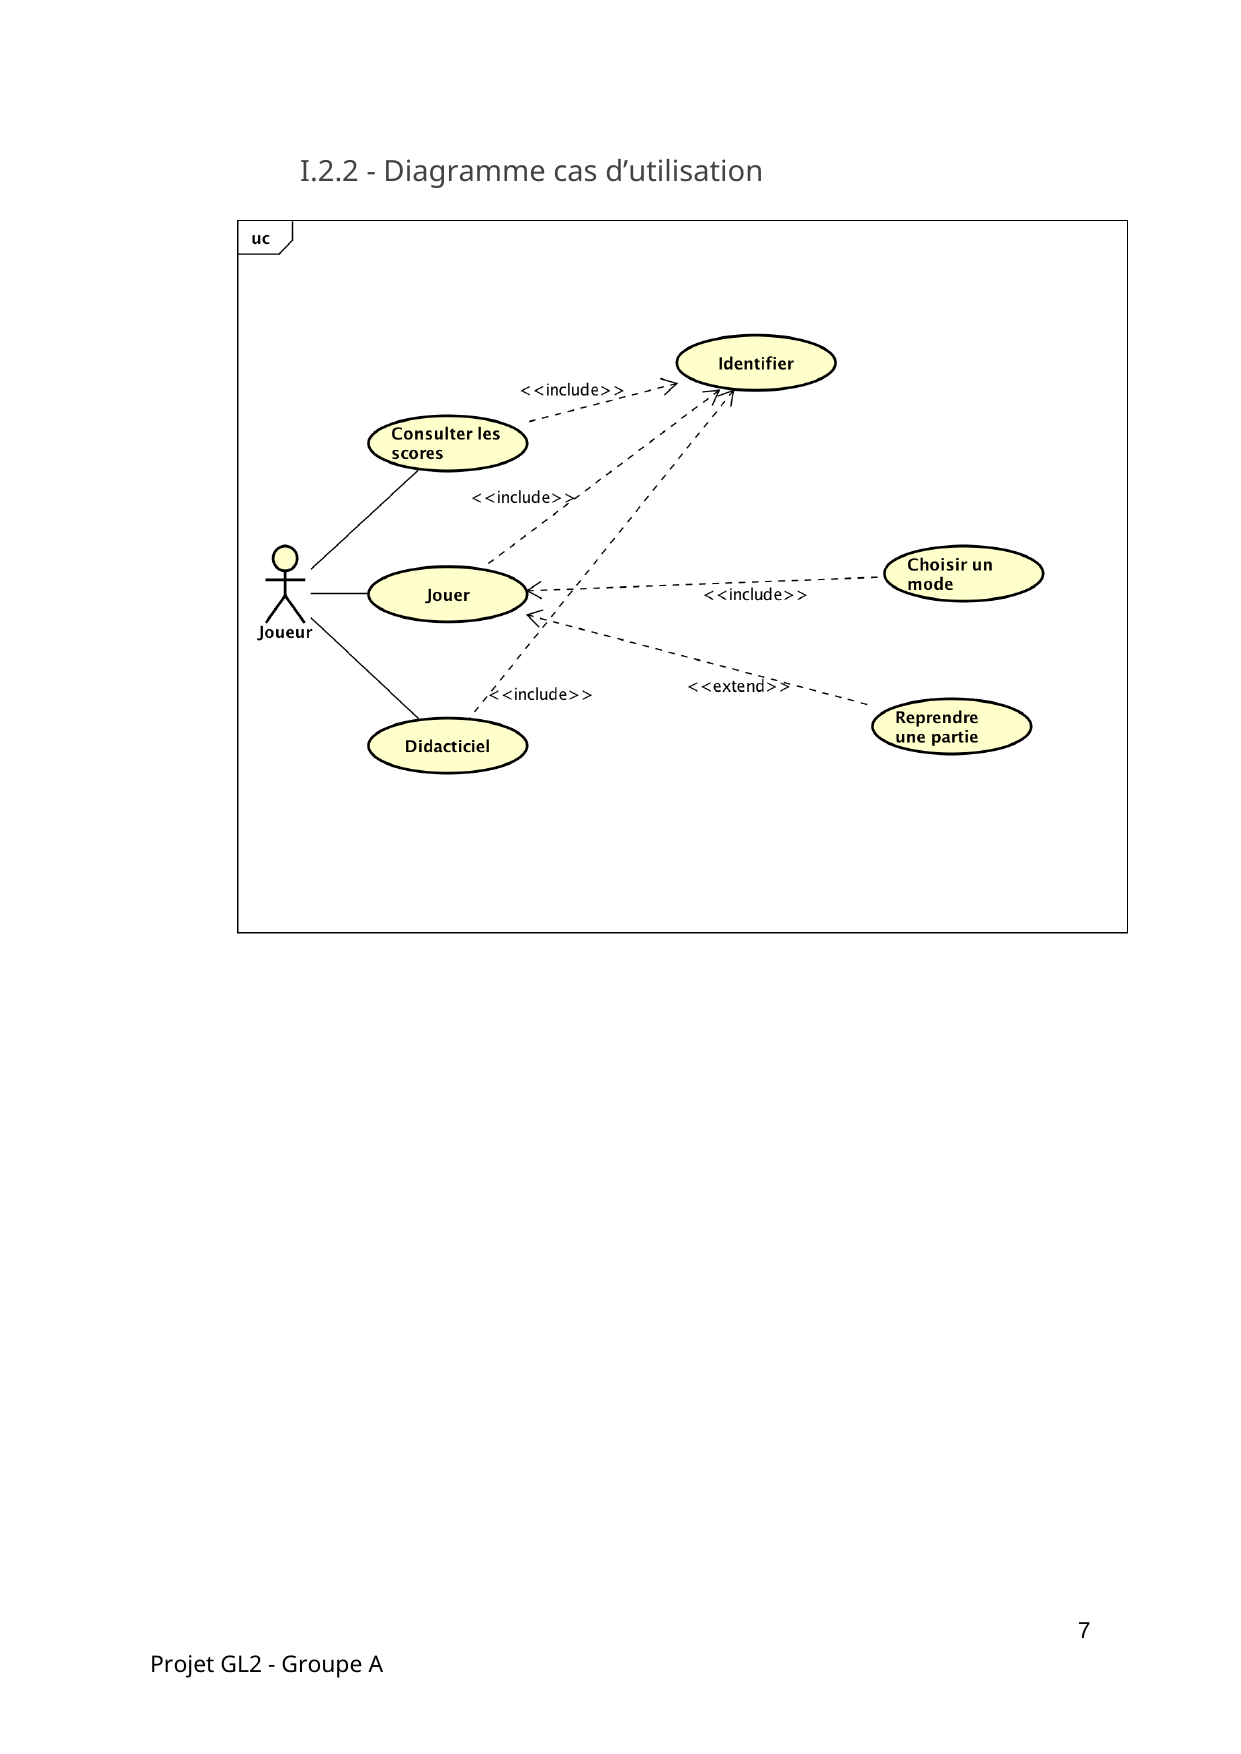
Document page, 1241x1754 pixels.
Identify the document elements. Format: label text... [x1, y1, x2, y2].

subtitle I.2.2 - Diagramme cas d’utilisation [225, 150, 1090, 190]
picture [225, 213, 1135, 942]
